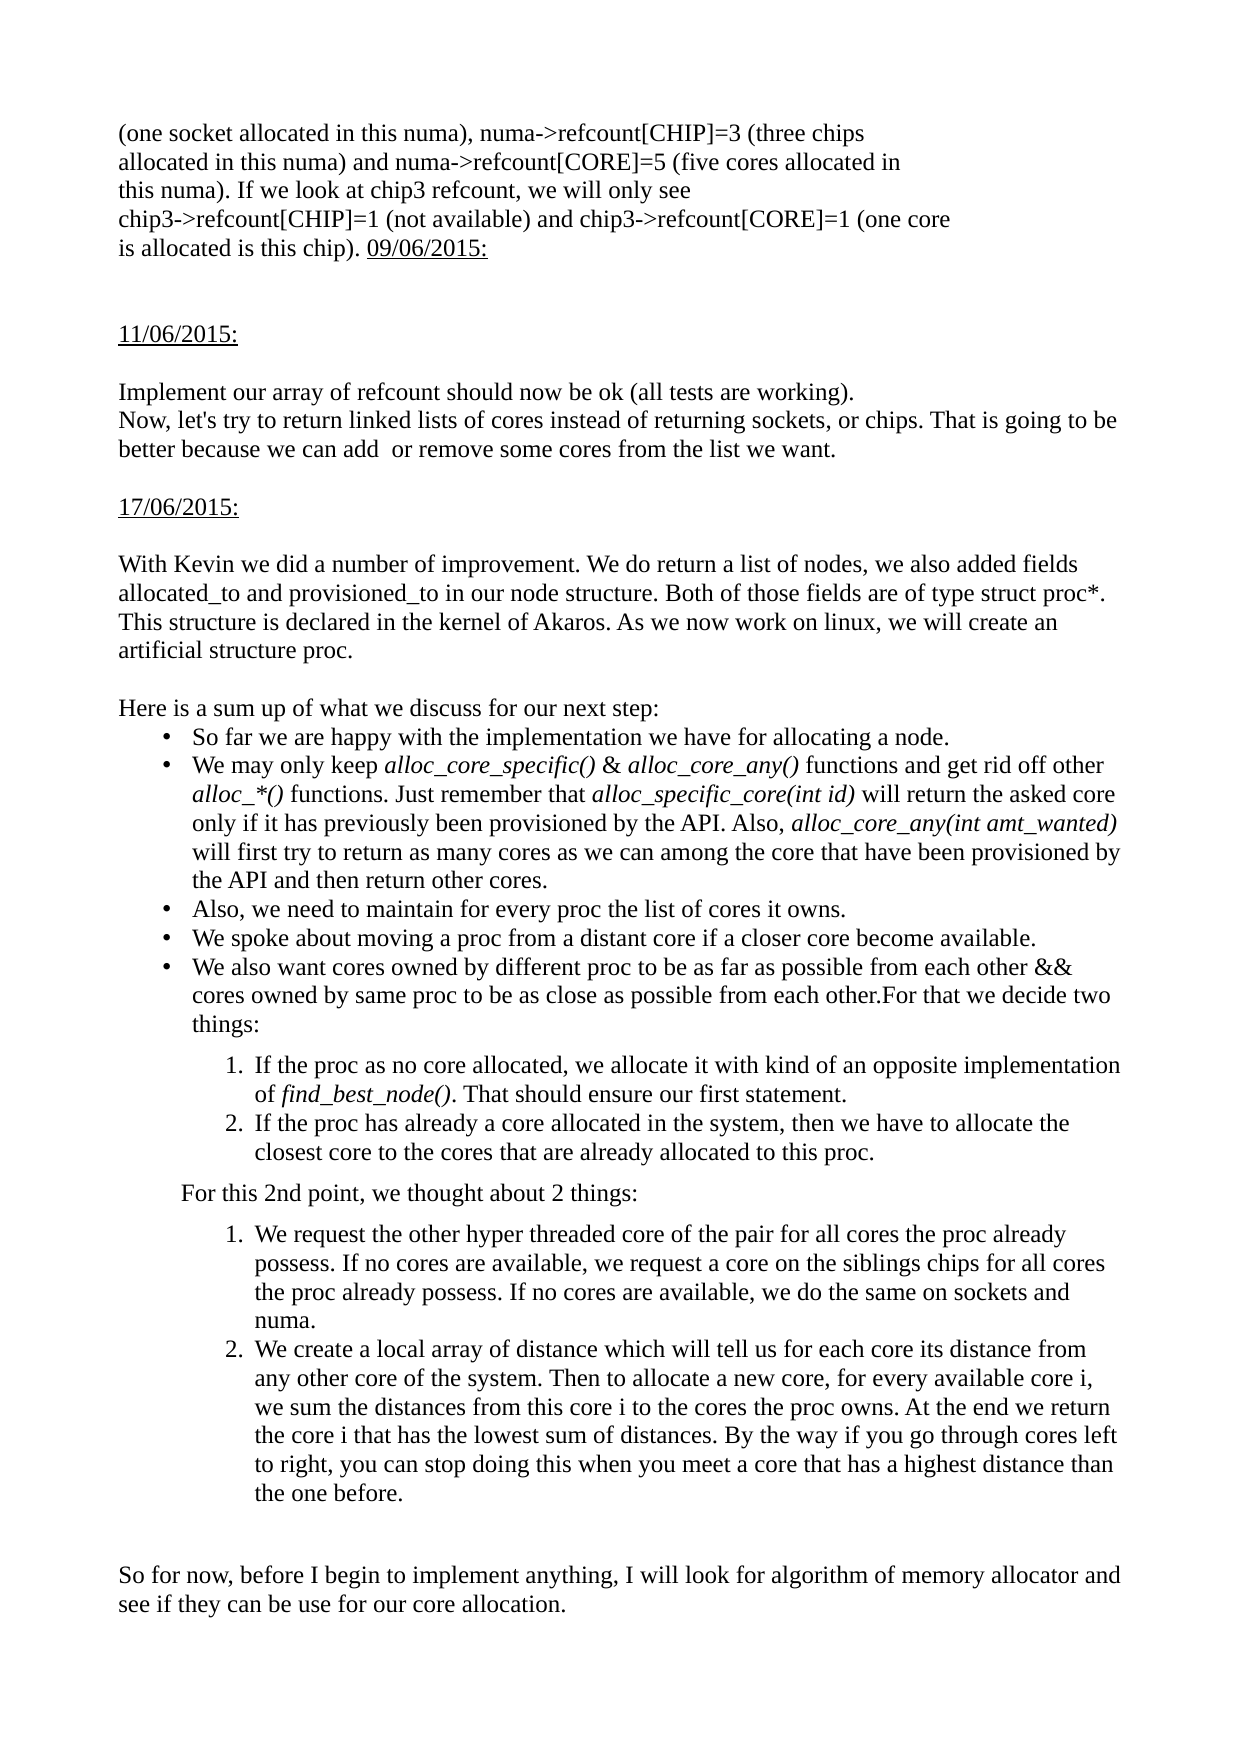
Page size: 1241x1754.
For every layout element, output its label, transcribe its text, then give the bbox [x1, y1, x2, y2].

text So for now, before I begin to implement anything, I will look for algorithm of memory allocator and see if they can be use for our core allocation. [118, 1561, 1122, 1618]
list We create a local array of distance which will tell us for each core its distance from any other core of the system. Then to allocate a new core, for every available core i, we sum the distances from this core i to the cores the proc owns. At the end we return the core i that has the lowest sum of distances. By the way if you go through cores left to right, you can stop doing this when you meet a core that has a highest distance than the one before. [225, 1334, 1122, 1507]
text With Kevin we did a number of improvement. We do return a list of nodes, we also added fields allocated_to and provisioned_to in our node structure. Both of those fields are of type struct proc*. This structure is declared in the kernel of Akaros. As we now work on linux, we will create an artificial structure proc. [118, 549, 1122, 664]
text Implement our array of refcount should now be ok (all tests are working). [118, 377, 1122, 406]
list We request the other hyper threaded core of the pair for all cores the proc already possess. If no cores are available, we request a core on the siblings chips for all cores the proc already possess. If no cores are available, we do the same on sockets and numa. [225, 1219, 1122, 1334]
text chip3->refcount[CHIP]=1 (not available) and chip3->refcount[CORE]=1 (one core [118, 204, 1122, 233]
text this numa). If we look at chip3 refcount, we will only see [118, 176, 1122, 204]
text 17/06/2015: [118, 492, 1122, 521]
text is allocated is this chip). 09/06/2015: [118, 233, 1122, 262]
list If the proc as no core allocated, we allocate it with kind of an opposite implementation of find_best_node(). That should ensure our first statement. [225, 1051, 1122, 1108]
list We spoke about moving a proc from a distant core if a closer core become available. [162, 923, 1122, 952]
list If the proc has already a core allocated in the system, then we have to allocate the closest core to the cores that are already allocated to this proc. [225, 1108, 1122, 1166]
list We also want cores owned by different proc to be as far as possible from each other && cores owned by same proc to be as close as possible from each other.For that we decide two things: [162, 952, 1122, 1038]
text 11/06/2015: [118, 319, 1122, 348]
text allocated in this numa) and numa->refcount[CORE]=5 (five cores allocated in [118, 147, 1122, 176]
list We may only keep alloc_core_specific() & alloc_core_any() functions and get rid off other alloc_*() functions. Just remember that alloc_specific_core(int id) will return the asked core only if it has previously been provisioned by the API. Also, alloc_core_any(int amt_wanted) will first try to return as many cores as we can among the core that have been provisioned by the API and then return other cores. [162, 751, 1122, 894]
text (one socket allocated in this numa), numa->refcount[CHIP]=3 (three chips [118, 118, 1122, 147]
text For this 2nd point, we thought about 2 things: [181, 1178, 1122, 1207]
text Now, let's try to return linked lists of cores instead of returning sockets, or chips. That is going to be better because we can add or remove some cores from the list we want. [118, 406, 1122, 463]
list So far we are happy with the implementation we have for allocating a node. [162, 722, 1122, 751]
text Here is a sum up of what we discuss for our next step: [118, 693, 1122, 722]
list Also, we need to maintain for every proc the list of cores it owns. [162, 894, 1122, 923]
